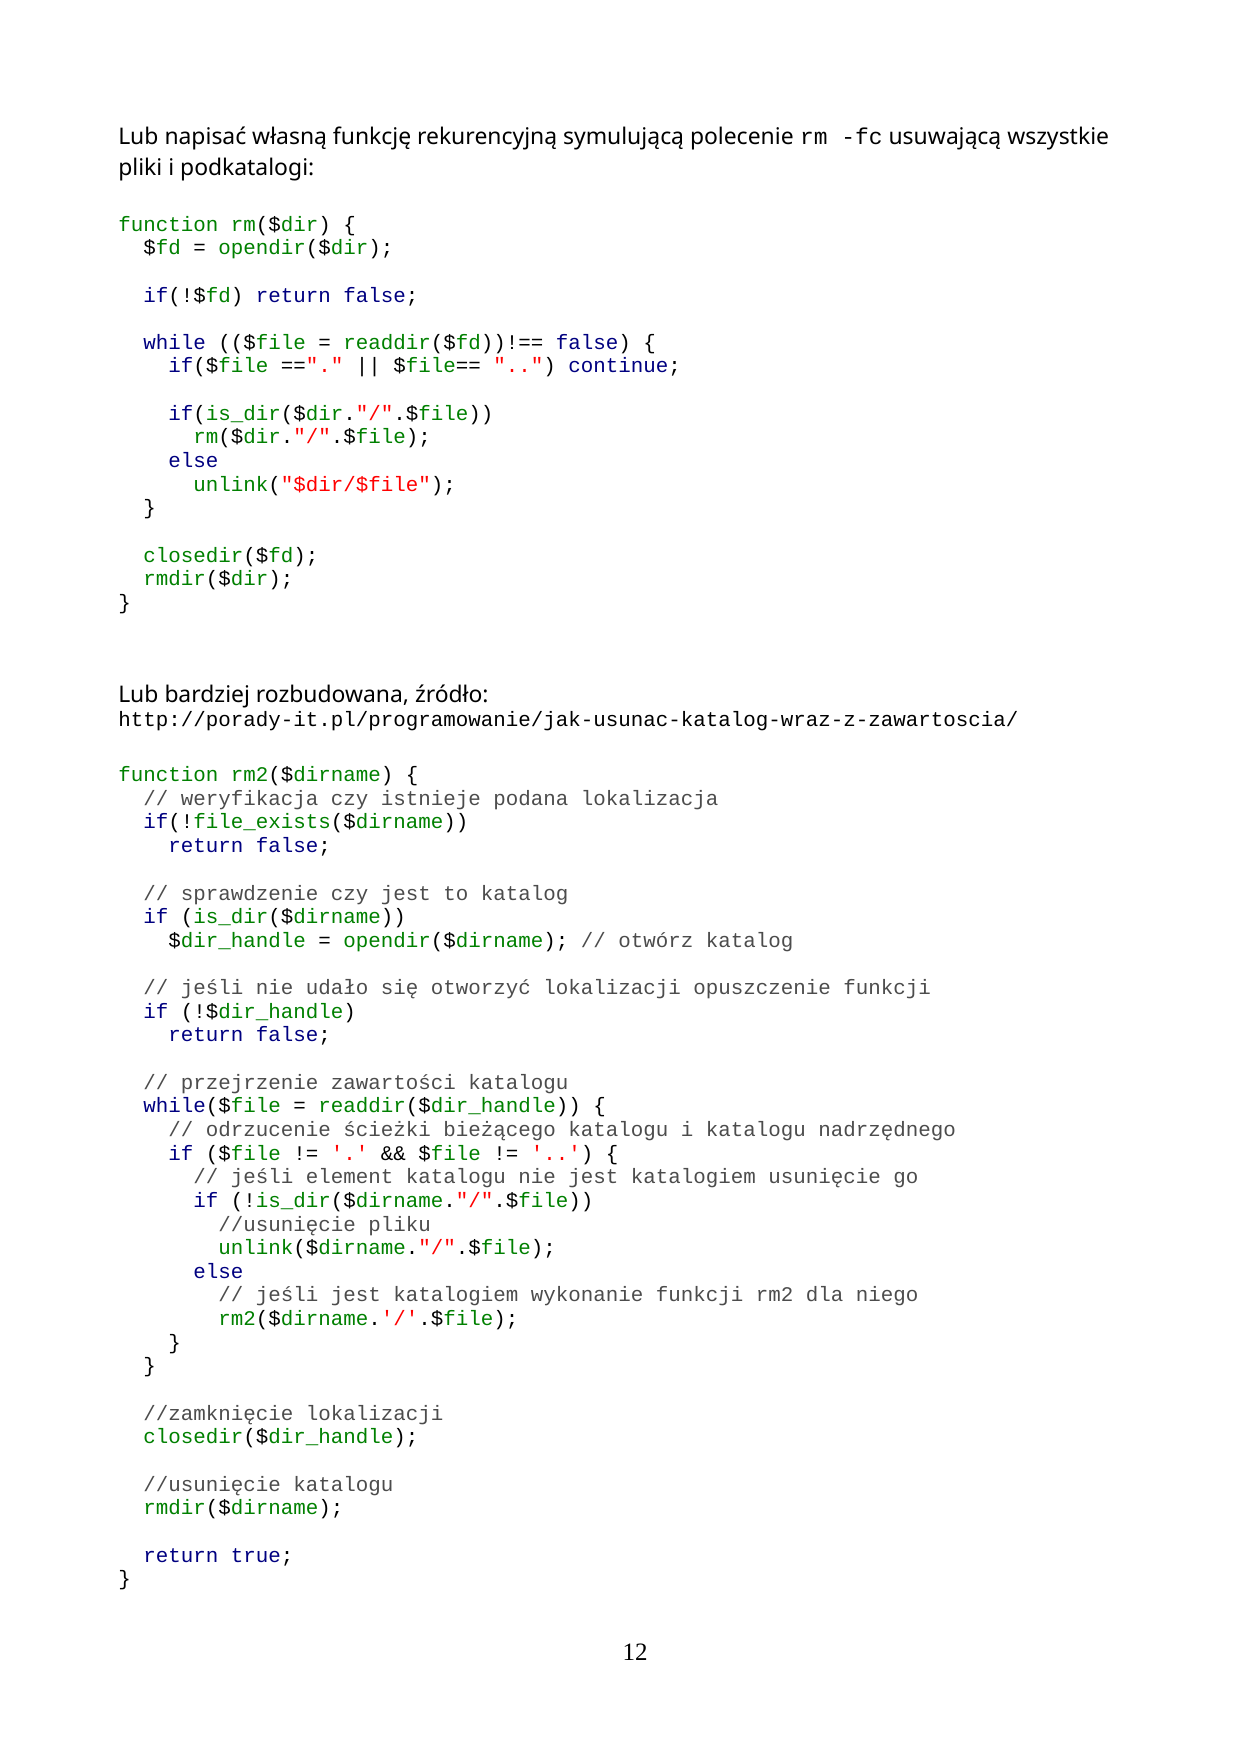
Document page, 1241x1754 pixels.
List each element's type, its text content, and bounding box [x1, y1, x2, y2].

text Lub napisać własną funkcję rekurencyjną symulującą polecenie rm -fc usuwającą wszystkie pliki i podkatalogi: [118, 120, 1152, 182]
text return false; [118, 835, 1152, 859]
text } [118, 592, 1152, 616]
text // jeśli jest katalogiem wykonanie funkcji rm2 dla niego [118, 1284, 1152, 1308]
text // sprawdzenie czy jest to katalog [118, 882, 1152, 906]
text closedir($fd); [118, 545, 1152, 568]
text // odrzucenie ścieżki bieżącego katalogu i katalogu nadrzędnego [118, 1119, 1152, 1143]
text if (!is_dir($dirname."/".$file)) [118, 1190, 1152, 1213]
text if(is_dir($dir."/".$file)) [118, 403, 1152, 426]
text //usunięcie katalogu [118, 1474, 1152, 1497]
text http://porady-it.pl/programowanie/jak-usunac-katalog-wraz-z-zawartoscia/ [118, 709, 1152, 733]
text if (is_dir($dirname)) [118, 906, 1152, 930]
text rm($dir."/".$file); [118, 426, 1152, 450]
text if(!$fd) return false; [118, 284, 1152, 308]
text } [118, 1355, 1152, 1379]
text return true; [118, 1544, 1152, 1568]
text else [118, 450, 1152, 474]
text unlink($dirname."/".$file); [118, 1237, 1152, 1261]
text rm2($dirname.'/'.$file); [118, 1308, 1152, 1332]
text // jeśli nie udało się otworzyć lokalizacji opuszczenie funkcji [118, 977, 1152, 1001]
text } [118, 497, 1152, 521]
text rmdir($dirname); [118, 1497, 1152, 1521]
text function rm2($dirname) { [118, 764, 1152, 788]
text $dir_handle = opendir($dirname); // otwórz katalog [118, 930, 1152, 953]
text rmdir($dir); [118, 568, 1152, 592]
text closedir($dir_handle); [118, 1426, 1152, 1450]
text } [118, 1332, 1152, 1355]
text return false; [118, 1024, 1152, 1048]
text while (($file = readdir($fd))!== false) { [118, 332, 1152, 356]
text //zamknięcie lokalizacji [118, 1403, 1152, 1426]
text unlink("$dir/$file"); [118, 474, 1152, 497]
text else [118, 1261, 1152, 1284]
text //usunięcie pliku [118, 1213, 1152, 1237]
text // weryfikacja czy istnieje podana lokalizacja [118, 788, 1152, 812]
text Lub bardziej rozbudowana, źródło: [118, 678, 1152, 709]
text if (!$dir_handle) [118, 1001, 1152, 1024]
text function rm($dir) { [118, 214, 1152, 237]
text if(!file_exists($dirname)) [118, 812, 1152, 835]
text // jeśli element katalogu nie jest katalogiem usunięcie go [118, 1166, 1152, 1190]
text if ($file != '.' && $file != '..') { [118, 1143, 1152, 1166]
text } [118, 1568, 1152, 1592]
text if($file =="." || $file== "..") continue; [118, 356, 1152, 379]
text // przejrzenie zawartości katalogu [118, 1072, 1152, 1095]
text while($file = readdir($dir_handle)) { [118, 1095, 1152, 1119]
text $fd = opendir($dir); [118, 237, 1152, 261]
